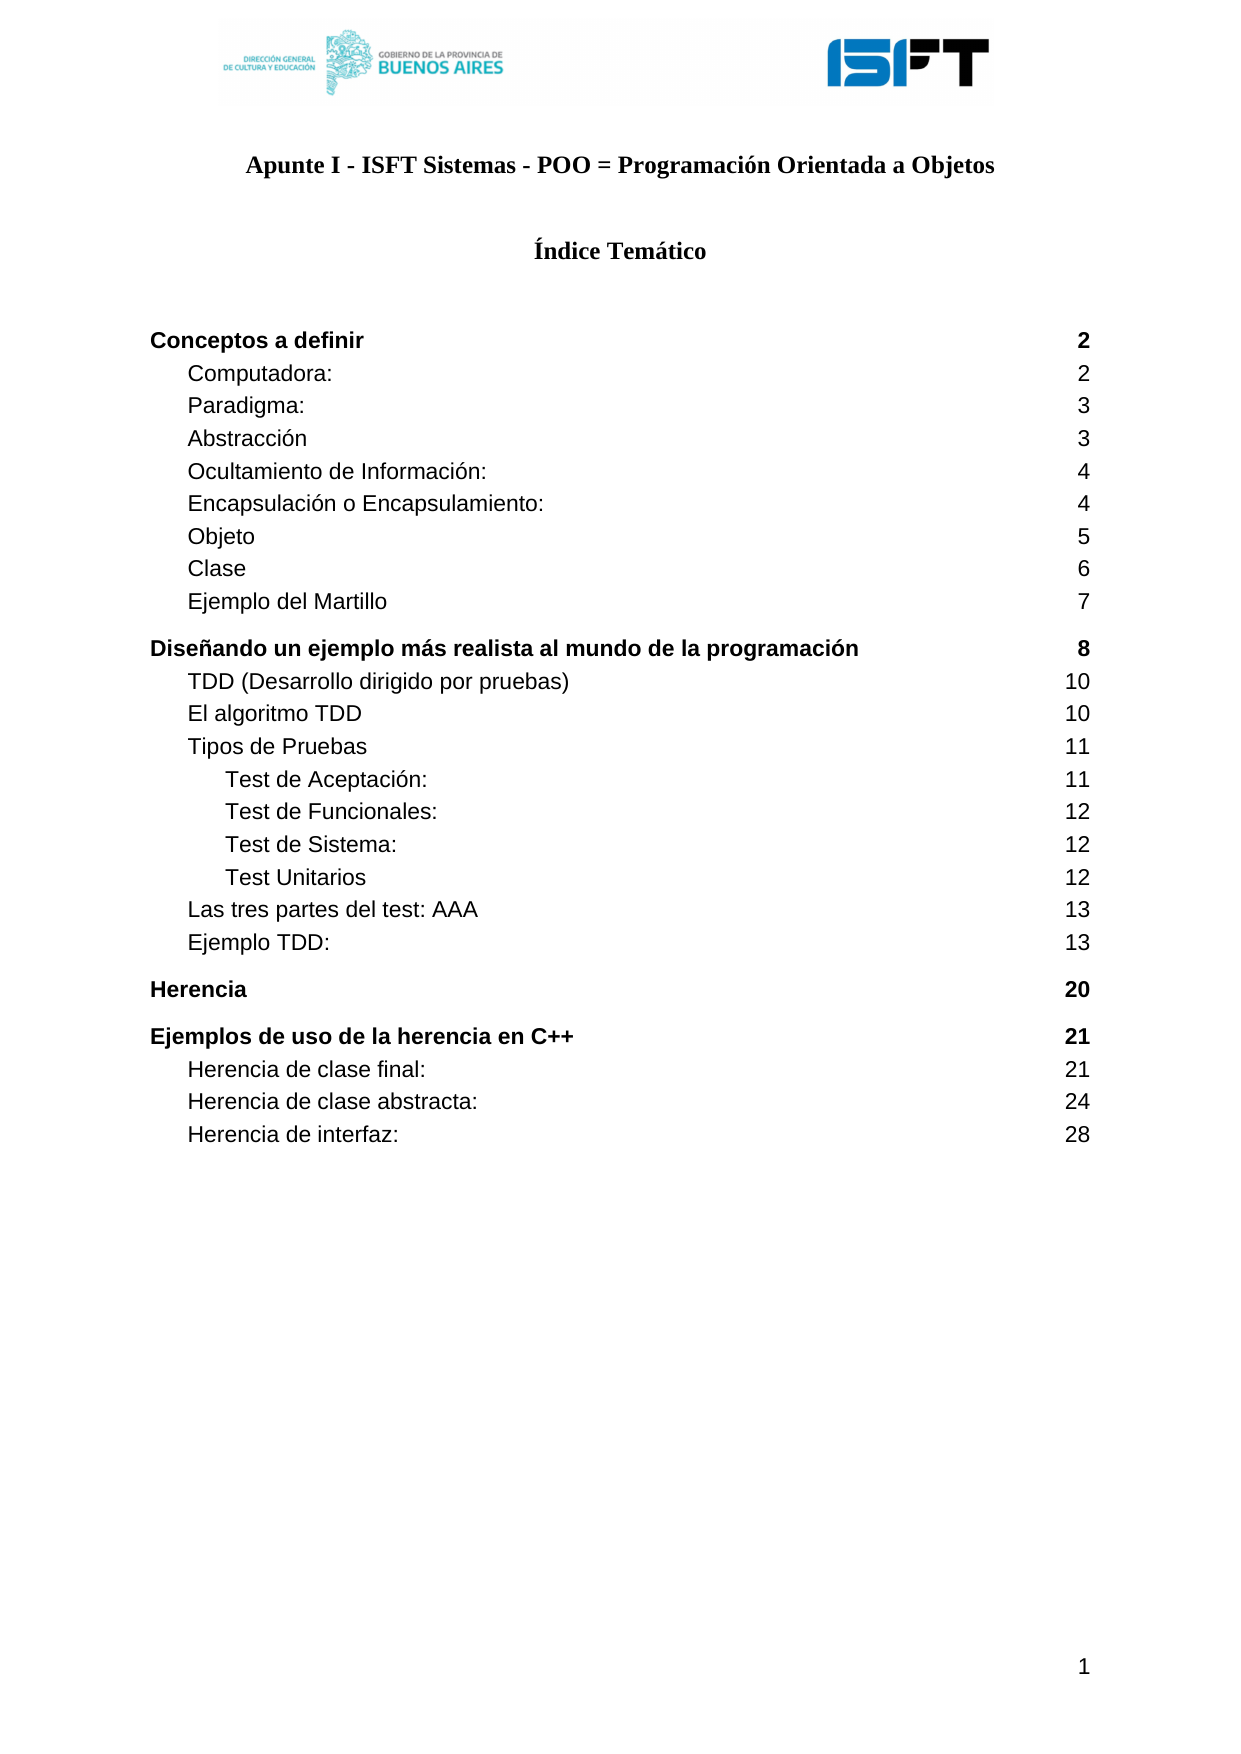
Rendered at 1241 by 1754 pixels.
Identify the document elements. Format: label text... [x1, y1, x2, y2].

text Herencia de interfaz: 28 [187, 1121, 1090, 1147]
text Test de Sistema: 12 [225, 831, 1090, 857]
text Ocultamiento de Información: 4 [187, 458, 1090, 484]
text Computadora: 2 [187, 360, 1090, 386]
text Abstracción 3 [187, 425, 1090, 451]
text Índice Temático [150, 236, 1090, 265]
text El algoritmo TDD 10 [187, 700, 1090, 727]
picture [218, 18, 994, 106]
text Objeto 5 [187, 523, 1090, 549]
text Test Unitarios 12 [225, 863, 1090, 890]
text Clase 6 [187, 555, 1090, 582]
text Herencia de clase abstracta: 24 [187, 1088, 1090, 1114]
text Las tres partes del test: AAA 13 [187, 896, 1090, 922]
text Encapsulación o Encapsulamiento: 4 [187, 490, 1090, 517]
text Apunte I - ISFT Sistemas - POO = Programación Orientada a Objetos [150, 150, 1090, 179]
text Tipos de Pruebas 11 [187, 733, 1090, 759]
text Ejemplo del Martillo 7 [187, 588, 1090, 614]
text Ejemplos de uso de la herencia en C++ 21 [150, 1023, 1090, 1049]
text TDD (Desarrollo dirigido por pruebas) 10 [187, 668, 1090, 694]
text Herencia 20 [150, 976, 1090, 1002]
text Paradigma: 3 [187, 392, 1090, 419]
text Test de Aceptación: 11 [225, 766, 1090, 792]
text Conceptos a definir 2 [150, 327, 1090, 353]
text Test de Funcionales: 12 [225, 798, 1090, 824]
text Diseñando un ejemplo más realista al mundo de la programación 8 [150, 635, 1090, 662]
text Herencia de clase final: 21 [187, 1056, 1090, 1082]
text Ejemplo TDD: 13 [187, 929, 1090, 955]
